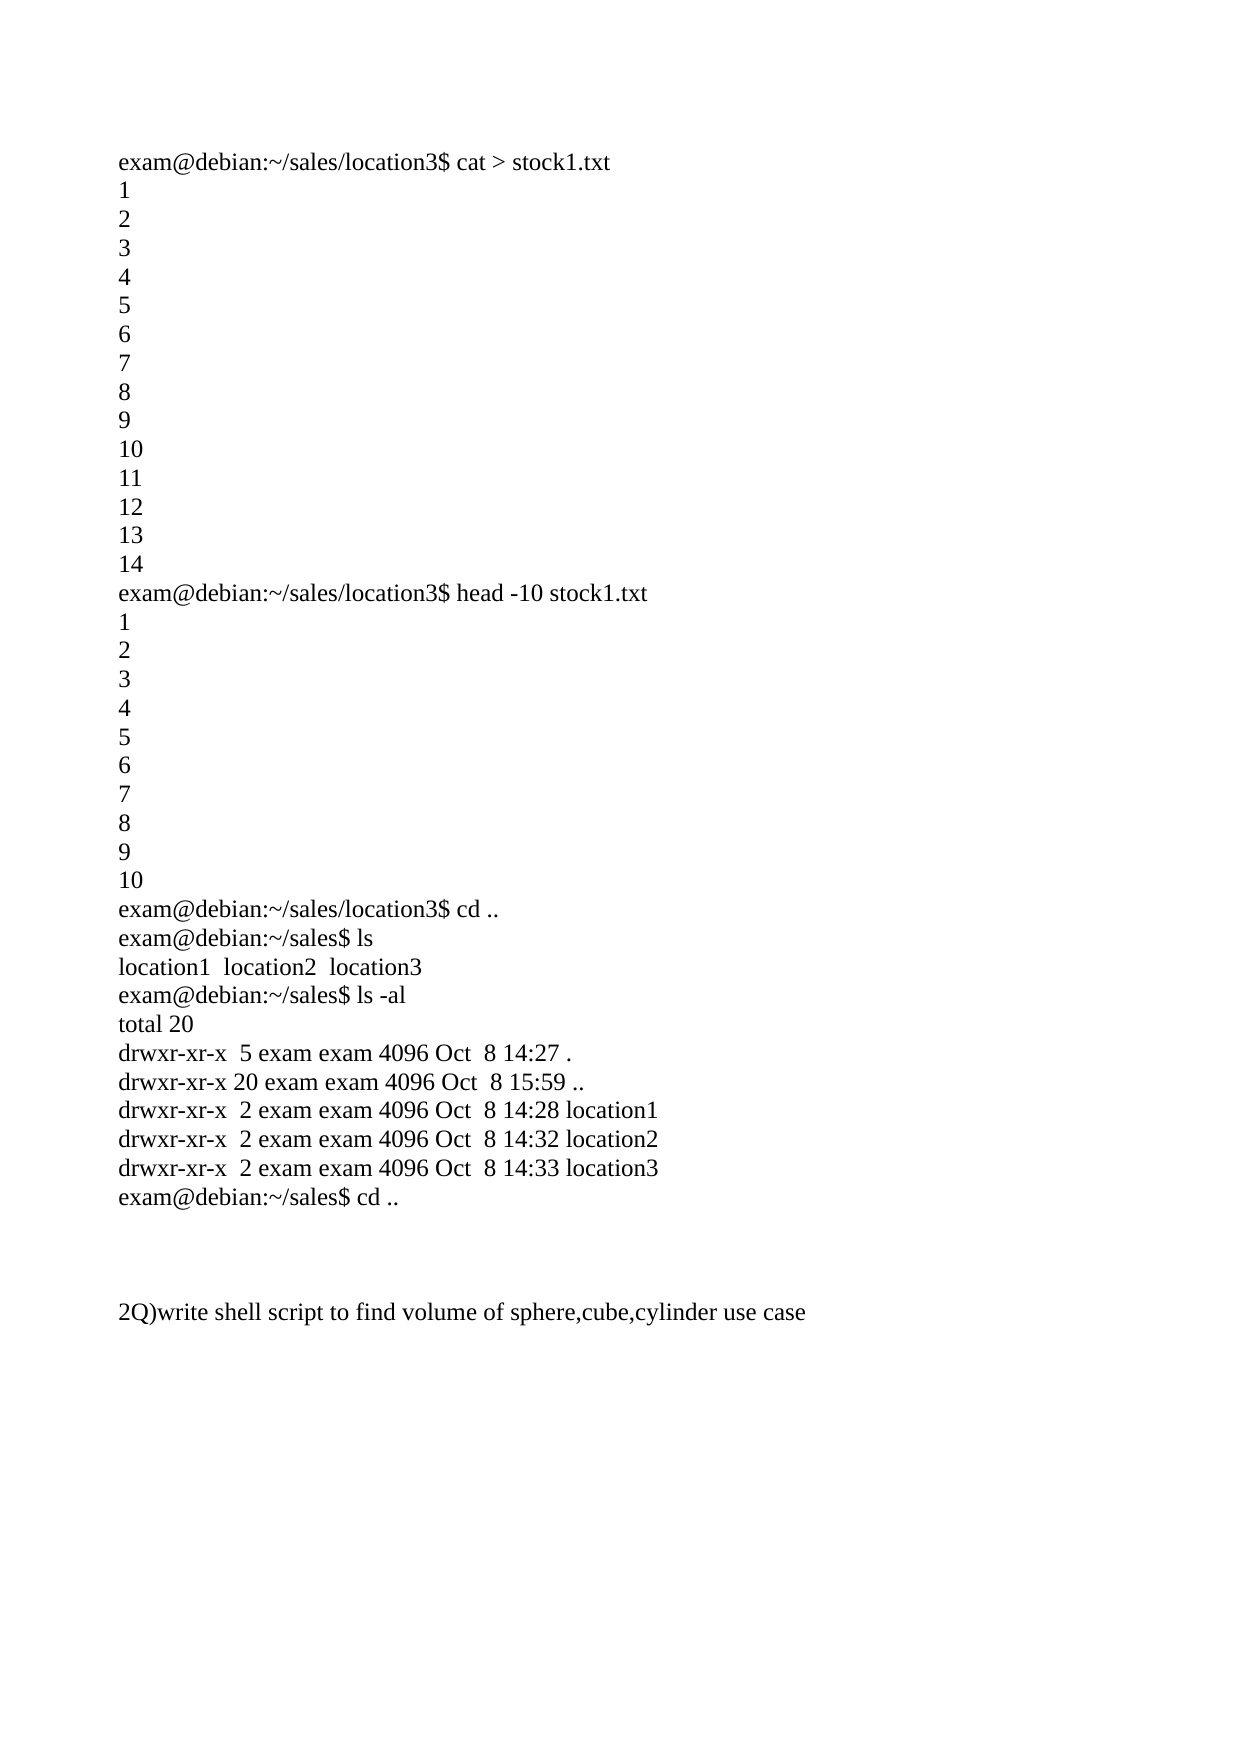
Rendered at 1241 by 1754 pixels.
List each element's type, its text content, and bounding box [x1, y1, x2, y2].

text exam@debian:~/sales$ cd .. [118, 1182, 1122, 1211]
text 1 [118, 607, 1122, 636]
text drwxr-xr-x 2 exam exam 4096 Oct 8 14:33 location3 [118, 1153, 1122, 1182]
text drwxr-xr-x 2 exam exam 4096 Oct 8 14:32 location2 [118, 1124, 1122, 1153]
text 3 [118, 664, 1122, 693]
text 9 [118, 837, 1122, 866]
text 2 [118, 636, 1122, 664]
text 3 [118, 233, 1122, 262]
text drwxr-xr-x 2 exam exam 4096 Oct 8 14:28 location1 [118, 1096, 1122, 1124]
text 7 [118, 348, 1122, 377]
text location1 location2 location3 [118, 952, 1122, 981]
text exam@debian:~/sales$ ls [118, 923, 1122, 952]
text 6 [118, 751, 1122, 779]
text 2Q)write shell script to find volume of sphere,cube,cylinder use case [118, 1297, 1122, 1326]
text total 20 [118, 1009, 1122, 1038]
text drwxr-xr-x 20 exam exam 4096 Oct 8 15:59 .. [118, 1067, 1122, 1096]
text 4 [118, 262, 1122, 291]
text 8 [118, 377, 1122, 406]
text exam@debian:~/sales/location3$ head -10 stock1.txt [118, 578, 1122, 607]
text 13 [118, 521, 1122, 549]
text 9 [118, 406, 1122, 434]
text 7 [118, 779, 1122, 808]
text 12 [118, 492, 1122, 521]
text 5 [118, 291, 1122, 319]
text 11 [118, 463, 1122, 492]
text 6 [118, 319, 1122, 348]
text 10 [118, 434, 1122, 463]
text 2 [118, 204, 1122, 233]
text 5 [118, 722, 1122, 751]
text 1 [118, 176, 1122, 204]
text 8 [118, 808, 1122, 837]
text 14 [118, 549, 1122, 578]
text exam@debian:~/sales/location3$ cat > stock1.txt [118, 147, 1122, 176]
text exam@debian:~/sales$ ls -al [118, 981, 1122, 1009]
text 4 [118, 693, 1122, 722]
text exam@debian:~/sales/location3$ cd .. [118, 894, 1122, 923]
text drwxr-xr-x 5 exam exam 4096 Oct 8 14:27 . [118, 1038, 1122, 1067]
text 10 [118, 866, 1122, 894]
